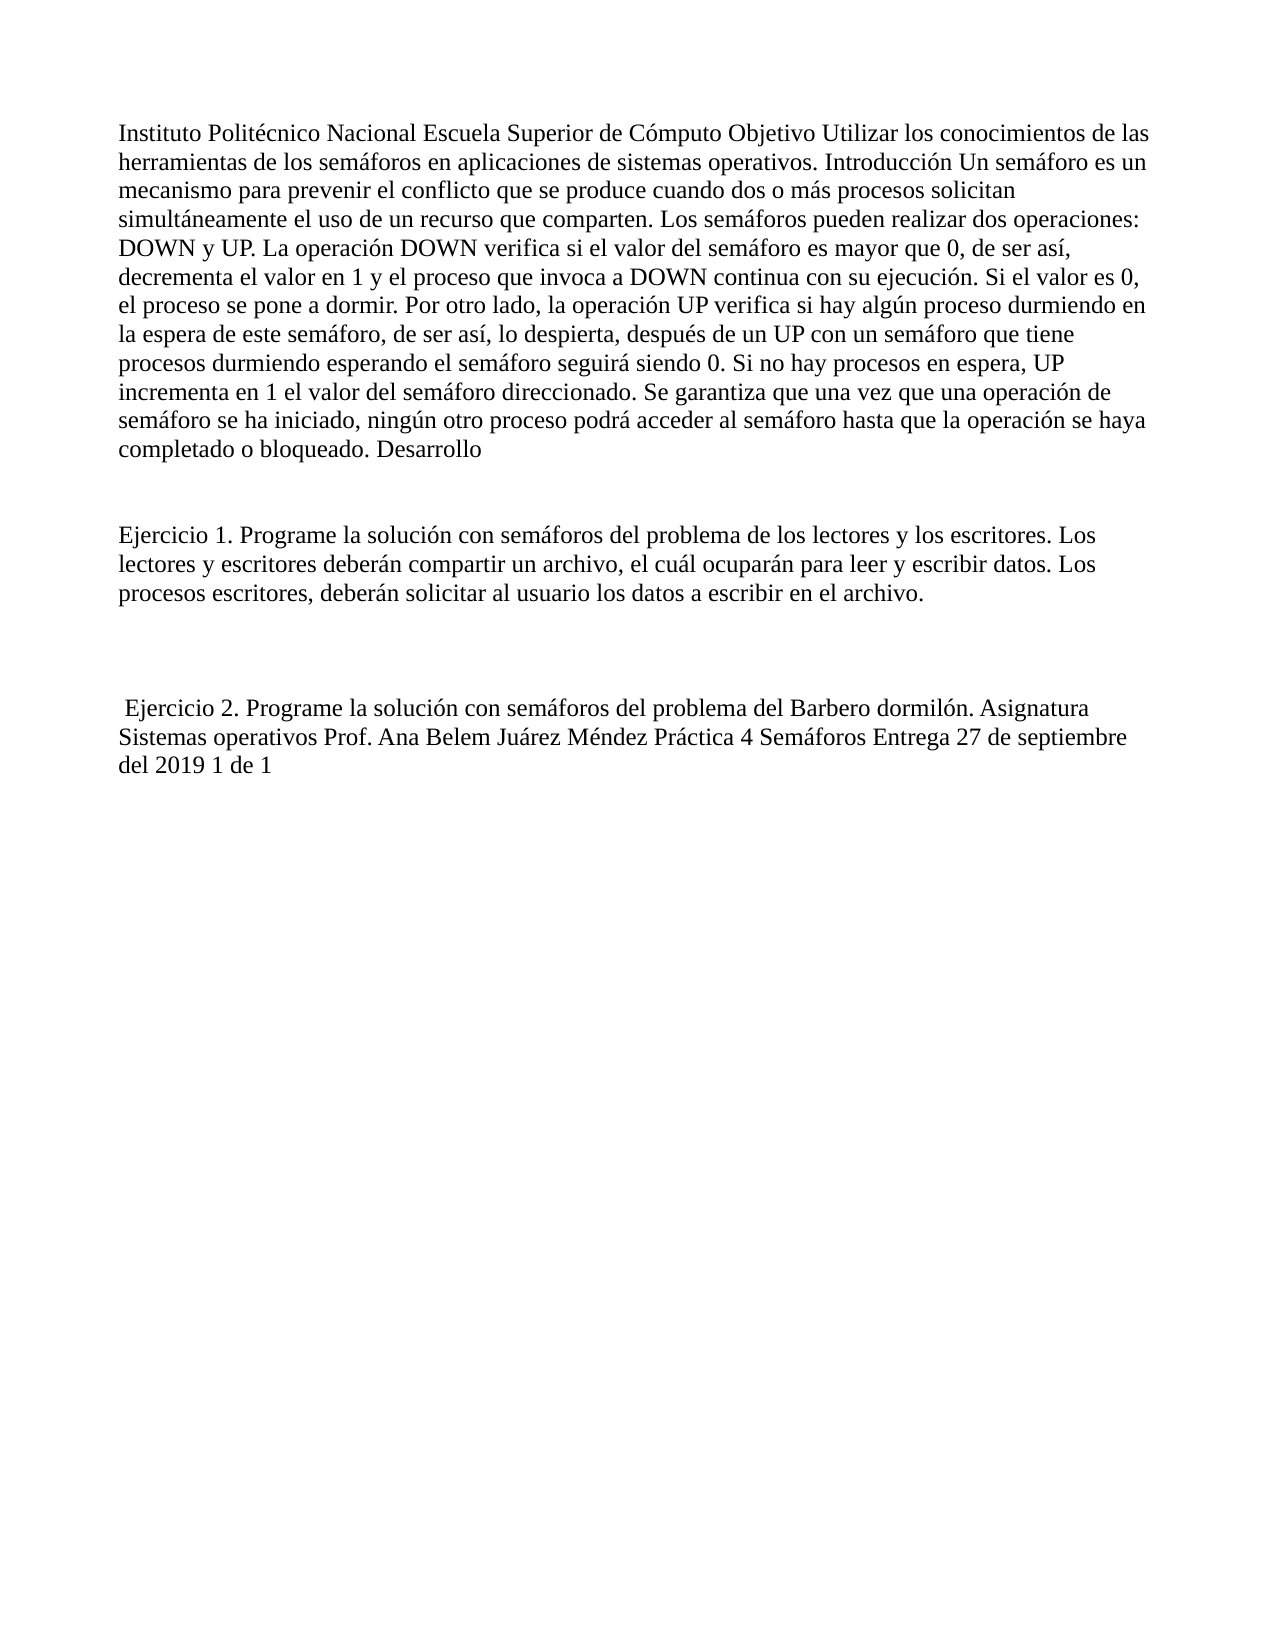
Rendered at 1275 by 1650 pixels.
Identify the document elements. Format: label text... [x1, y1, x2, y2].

text Ejercicio 2. Programe la solución con semáforos del problema del Barbero dormilón. Asignatura Sistemas operativos Prof. Ana Belem Juárez Méndez Práctica 4 Semáforos Entrega 27 de septiembre del 2019 1 de 1 [118, 693, 1157, 779]
text Instituto Politécnico Nacional Escuela Superior de Cómputo Objetivo Utilizar los conocimientos de las herramientas de los semáforos en aplicaciones de sistemas operativos. Introducción Un semáforo es un mecanismo para prevenir el conflicto que se produce cuando dos o más procesos solicitan simultáneamente el uso de un recurso que comparten. Los semáforos pueden realizar dos operaciones: DOWN y UP. La operación DOWN verifica si el valor del semáforo es mayor que 0, de ser así, decrementa el valor en 1 y el proceso que invoca a DOWN continua con su ejecución. Si el valor es 0, el proceso se pone a dormir. Por otro lado, la operación UP verifica si hay algún proceso durmiendo en la espera de este semáforo, de ser así, lo despierta, después de un UP con un semáforo que tiene procesos durmiendo esperando el semáforo seguirá siendo 0. Si no hay procesos en espera, UP incrementa en 1 el valor del semáforo direccionado. Se garantiza que una vez que una operación de semáforo se ha iniciado, ningún otro proceso podrá acceder al semáforo hasta que la operación se haya completado o bloqueado. Desarrollo [118, 118, 1157, 463]
text Ejercicio 1. Programe la solución con semáforos del problema de los lectores y los escritores. Los lectores y escritores deberán compartir un archivo, el cuál ocuparán para leer y escribir datos. Los procesos escritores, deberán solicitar al usuario los datos a escribir en el archivo. [118, 521, 1157, 607]
